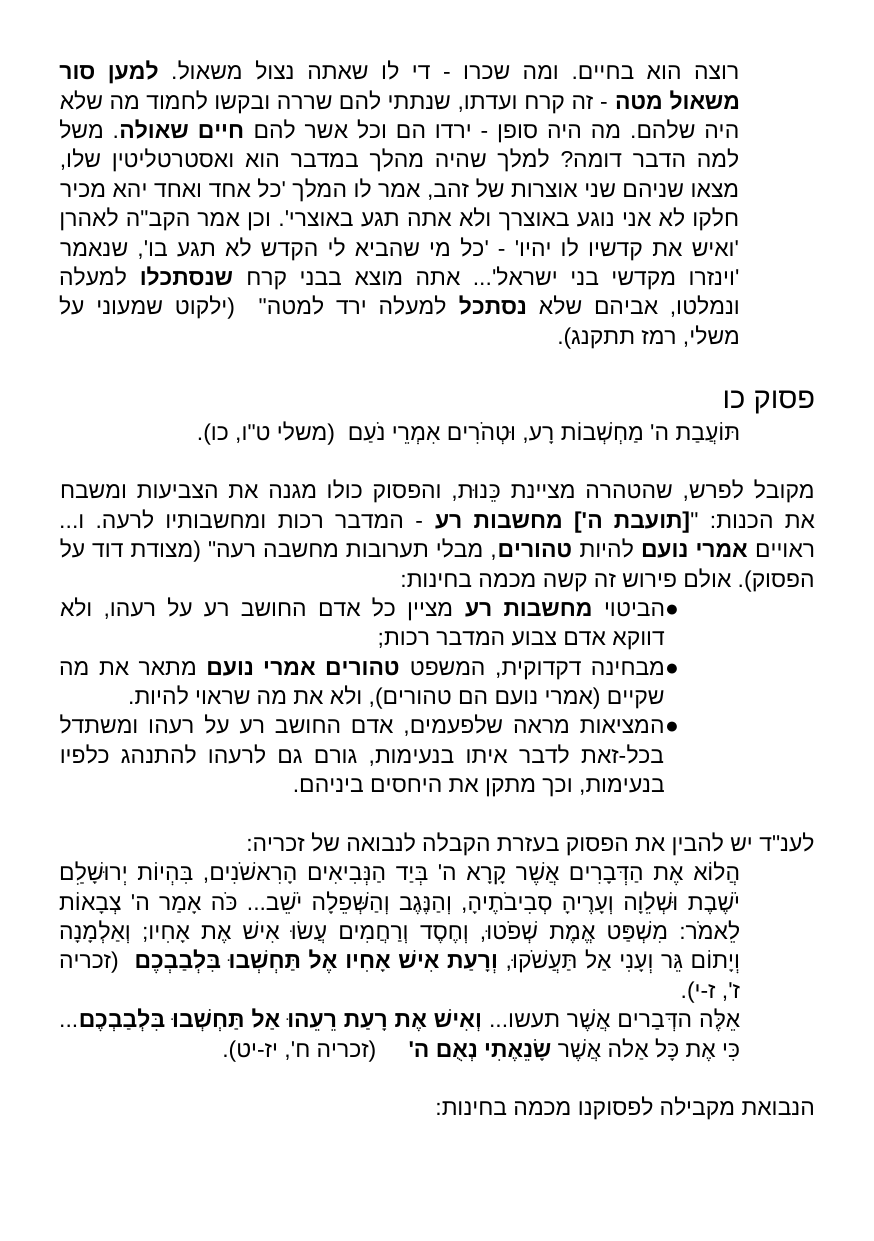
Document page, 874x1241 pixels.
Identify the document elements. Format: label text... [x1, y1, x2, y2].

text פסוק כו [59, 382, 815, 415]
text הנבואת מקבילה לפסוקנו מכמה בחינות: [59, 1095, 815, 1121]
text רוצה הוא בחיים. ומה שכרו - די לו שאתה נצול משאול. למען סור משאול מטה - זה קרח ועדתו, שנתתי להם שררה ובקשו לחמוד מה שלא היה שלהם. מה היה סופן - ירדו הם וכל אשר להם חיים שאולה. משל למה הדבר דומה? למלך שהיה מהלך במדבר הוא ואסטרטליטין שלו, מצאו שניהם שני אוצרות של זהב, אמר לו המלך 'כל אחד ואחד יהא מכיר חלקו לא אני נוגע באוצרך ולא אתה תגע באוצרי'. וכן אמר הקב"ה לאהרן 'ואיש את קדשיו לו יהיו' - 'כל מי שהביא לי הקדש לא תגע בו', שנאמר 'וינזרו מקדשי בני ישראל'... אתה מוצא בבני קרח שנסתכלו למעלה ונמלטו, אביהם שלא נסתכל למעלה ירד למטה" (ילקוט שמעוני על משלי, רמז תתקנג). [59, 59, 740, 349]
text הֲלוֹא אֶת הַדְּבָרִים אֲשֶׁר קָרָא ה' בְּיַד הַנְּבִיאִים הָרִאשֹׁנִים, בִּהְיוֹת יְרוּשָׁלִַם יֹשֶׁבֶת וּשְׁלֵוָה וְעָרֶיהָ סְבִיבֹתֶיהָ, וְהַנֶּגֶב וְהַשְּׁפֵלָה יֹשֵׁב... כֹּה אָמַר ה' צְבָאוֹת לֵאמֹר: מִשְׁפַּט אֱמֶת שְׁפֹטוּ, וְחֶסֶד וְרַחֲמִים עֲשׂוּ אִישׁ אֶת אָחִיו; וְאַלְמָנָה וְיָתוֹם גֵּר וְעָנִי אַל תַּעֲשֹׁקוּ, וְרָעַת אִישׁ אָחִיו אֶל תַּחְשְׁבוּ בִּלְבַבְכֶם (זכריה ז', ז-י). [59, 860, 740, 1003]
text מקובל לפרש, שהטהרה מציינת כֵּנוּת, והפסוק כולו מגנה את הצביעות ומשבח את הכנות: "[תועבת ה'] מחשבות רע - המדבר רכות ומחשבותיו לרעה. ו... ראויים אמרי נועם להיות טהורים, מבלי תערובות מחשבה רעה" (מצודת דוד על הפסוק). אולם פירוש זה קשה מכמה בחינות: [59, 478, 815, 592]
text אֵלֶּה הדְּבַרים אֲשֶׁר תעשו... וְאִישׁ אֶת רָעַת רֵעֵהוּ אַל תַּחְשְׁבוּ בִּלְבַבְכֶם... כִּי אֶת כָּל אַלה אֲשֶׁר שָׂנֵאֶתִי נְאֻם ה' (זכריה ח', יז-יט). [59, 1007, 740, 1062]
list הביטוי מחשבות רע מציין כל אדם החושב רע על רעהו, ולא דווקא אדם צבוע המדבר רכות; [59, 596, 702, 651]
list מבחינה דקדוקית, המשפט טהורים אמרי נועם מתאר את מה שקיים (אמרי נועם הם טהורים), ולא את מה שראוי להיות. [59, 654, 702, 709]
text תּוֹעֲבַת ה' מַחְשְׁבוֹת רָע, וּטְהֹרִים אִמְרֵי נֹעַם (משלי ט"ו, כו). [59, 419, 740, 445]
text לענ"ד יש להבין את הפסוק בעזרת הקבלה לנבואה של זכריה: [59, 831, 815, 856]
list המציאות מראה שלפעמים, אדם החושב רע על רעהו ומשתדל בכל-זאת לדבר איתו בנעימות, גורם גם לרעהו להתנהג כלפיו בנעימות, וכך מתקן את היחסים ביניהם. [59, 713, 702, 798]
